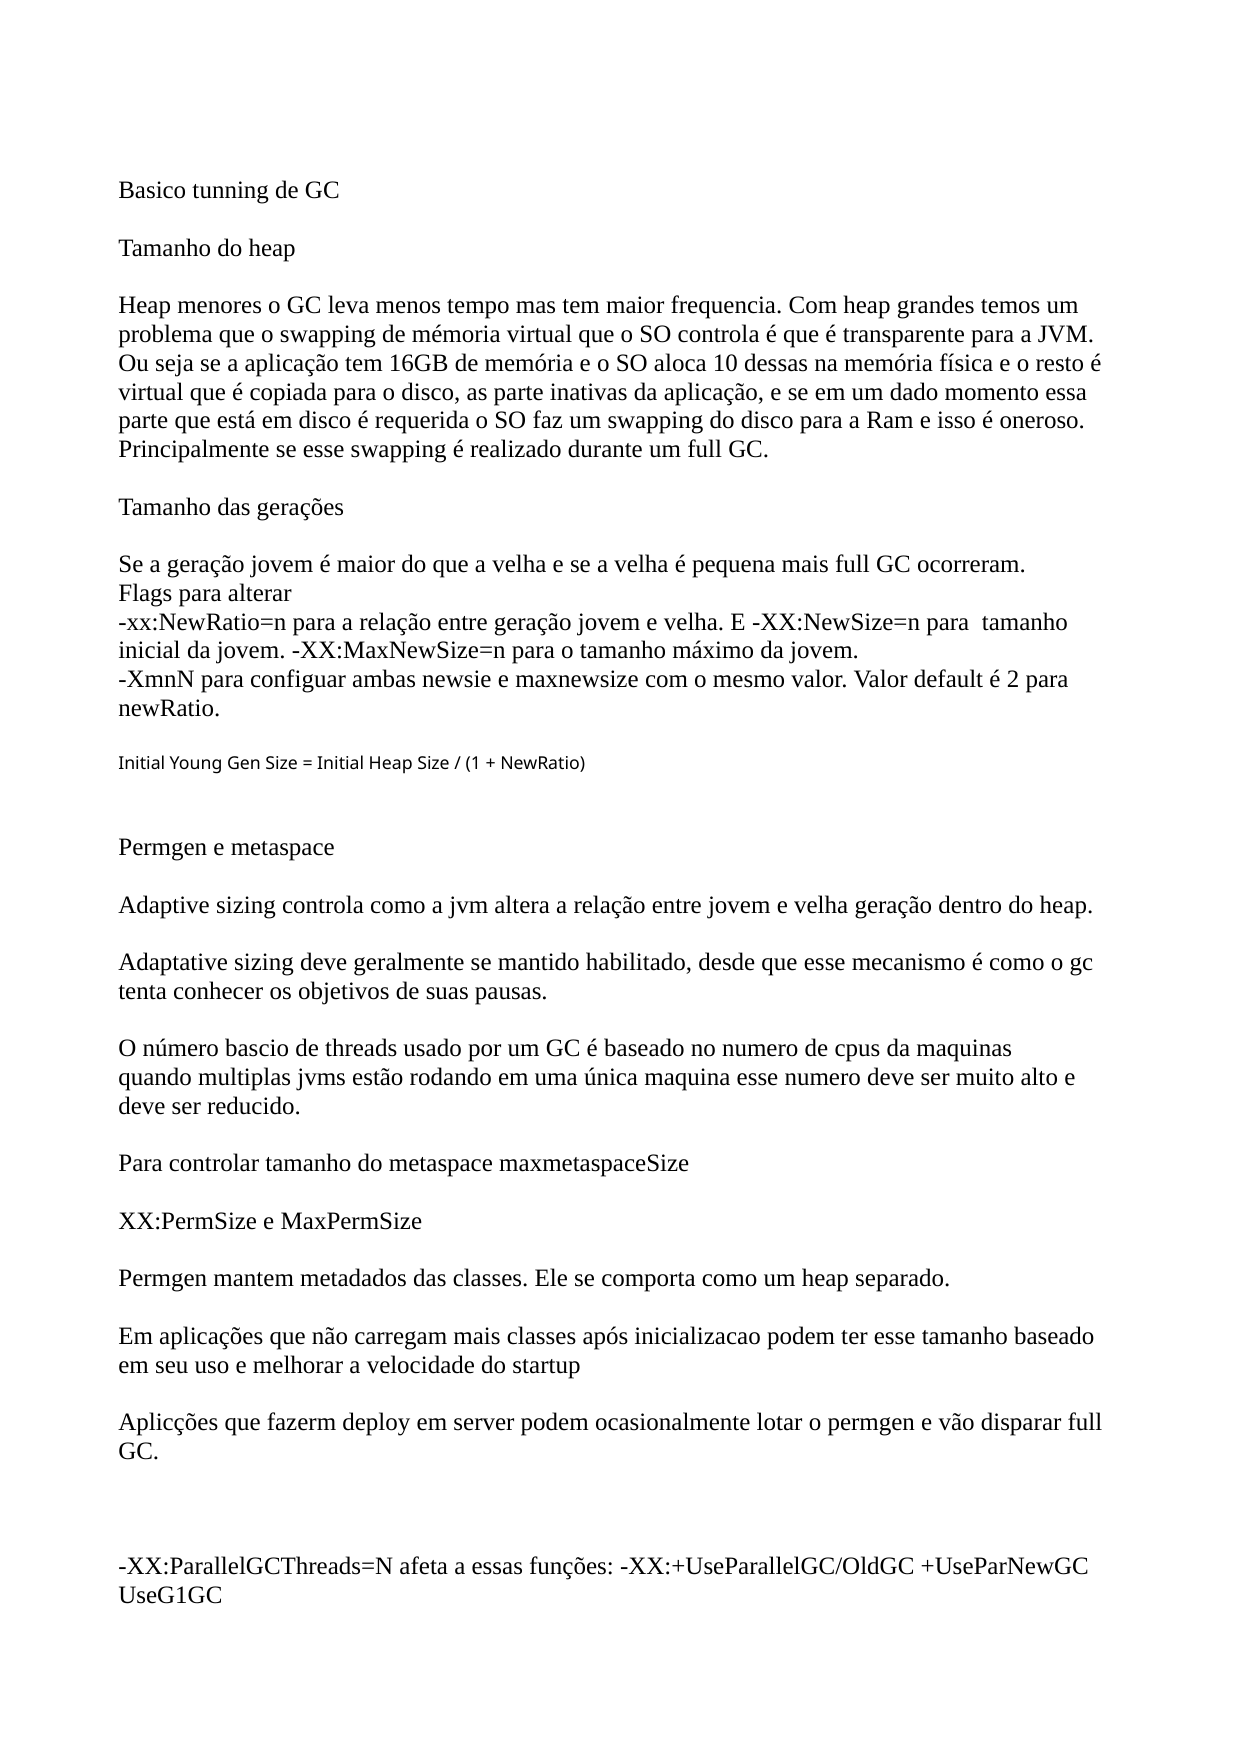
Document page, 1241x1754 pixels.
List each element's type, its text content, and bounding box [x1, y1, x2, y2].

text quando multiplas jvms estão rodando em uma única maquina esse numero deve ser muito alto e deve ser reducido. [118, 1062, 1122, 1120]
text Tamanho do heap [118, 233, 1122, 262]
text Em aplicações que não carregam mais classes após inicializacao podem ter esse tamanho baseado em seu uso e melhorar a velocidade do startup [118, 1321, 1122, 1378]
text Se a geração jovem é maior do que a velha e se a velha é pequena mais full GC ocorreram. [118, 549, 1122, 578]
text O número bascio de threads usado por um GC é baseado no numero de cpus da maquinas [118, 1033, 1122, 1062]
text XX:PermSize e MaxPermSize [118, 1206, 1122, 1235]
text Basico tunning de GC [118, 176, 1122, 204]
text Permgen mantem metadados das classes. Ele se comporta como um heap separado. [118, 1263, 1122, 1292]
text -xx:NewRatio=n para a relação entre geração jovem e velha. E -XX:NewSize=n para tamanho inicial da jovem. -XX:MaxNewSize=n para o tamanho máximo da jovem. [118, 607, 1122, 664]
text Adaptative sizing deve geralmente se mantido habilitado, desde que esse mecanismo é como o gc tenta conhecer os objetivos de suas pausas. [118, 947, 1122, 1005]
text -XmnN para configuar ambas newsie e maxnewsize com o mesmo valor. Valor default é 2 para newRatio. [118, 664, 1122, 722]
text Heap menores o GC leva menos tempo mas tem maior frequencia. Com heap grandes temos um problema que o swapping de mémoria virtual que o SO controla é que é transparente para a JVM. Ou seja se a aplicação tem 16GB de memória e o SO aloca 10 dessas na memória física e o resto é virtual que é copiada para o disco, as parte inativas da aplicação, e se em um dado momento essa parte que está em disco é requerida o SO faz um swapping do disco para a Ram e isso é oneroso. Principalmente se esse swapping é realizado durante um full GC. [118, 291, 1122, 463]
text Para controlar tamanho do metaspace maxmetaspaceSize [118, 1148, 1122, 1177]
text Initial Young Gen Size = Initial Heap Size / (1 + NewRatio) [118, 751, 1122, 775]
text Tamanho das gerações [118, 492, 1122, 521]
text -XX:ParallelGCThreads=N afeta a essas funções: -XX:+UseParallelGC/OldGC +UseParNewGC UseG1GC [118, 1551, 1122, 1608]
text Aplicções que fazerm deploy em server podem ocasionalmente lotar o permgen e vão disparar full GC. [118, 1407, 1122, 1465]
text Permgen e metaspace [118, 832, 1122, 861]
text Adaptive sizing controla como a jvm altera a relação entre jovem e velha geração dentro do heap. [118, 890, 1122, 918]
text Flags para alterar [118, 578, 1122, 607]
